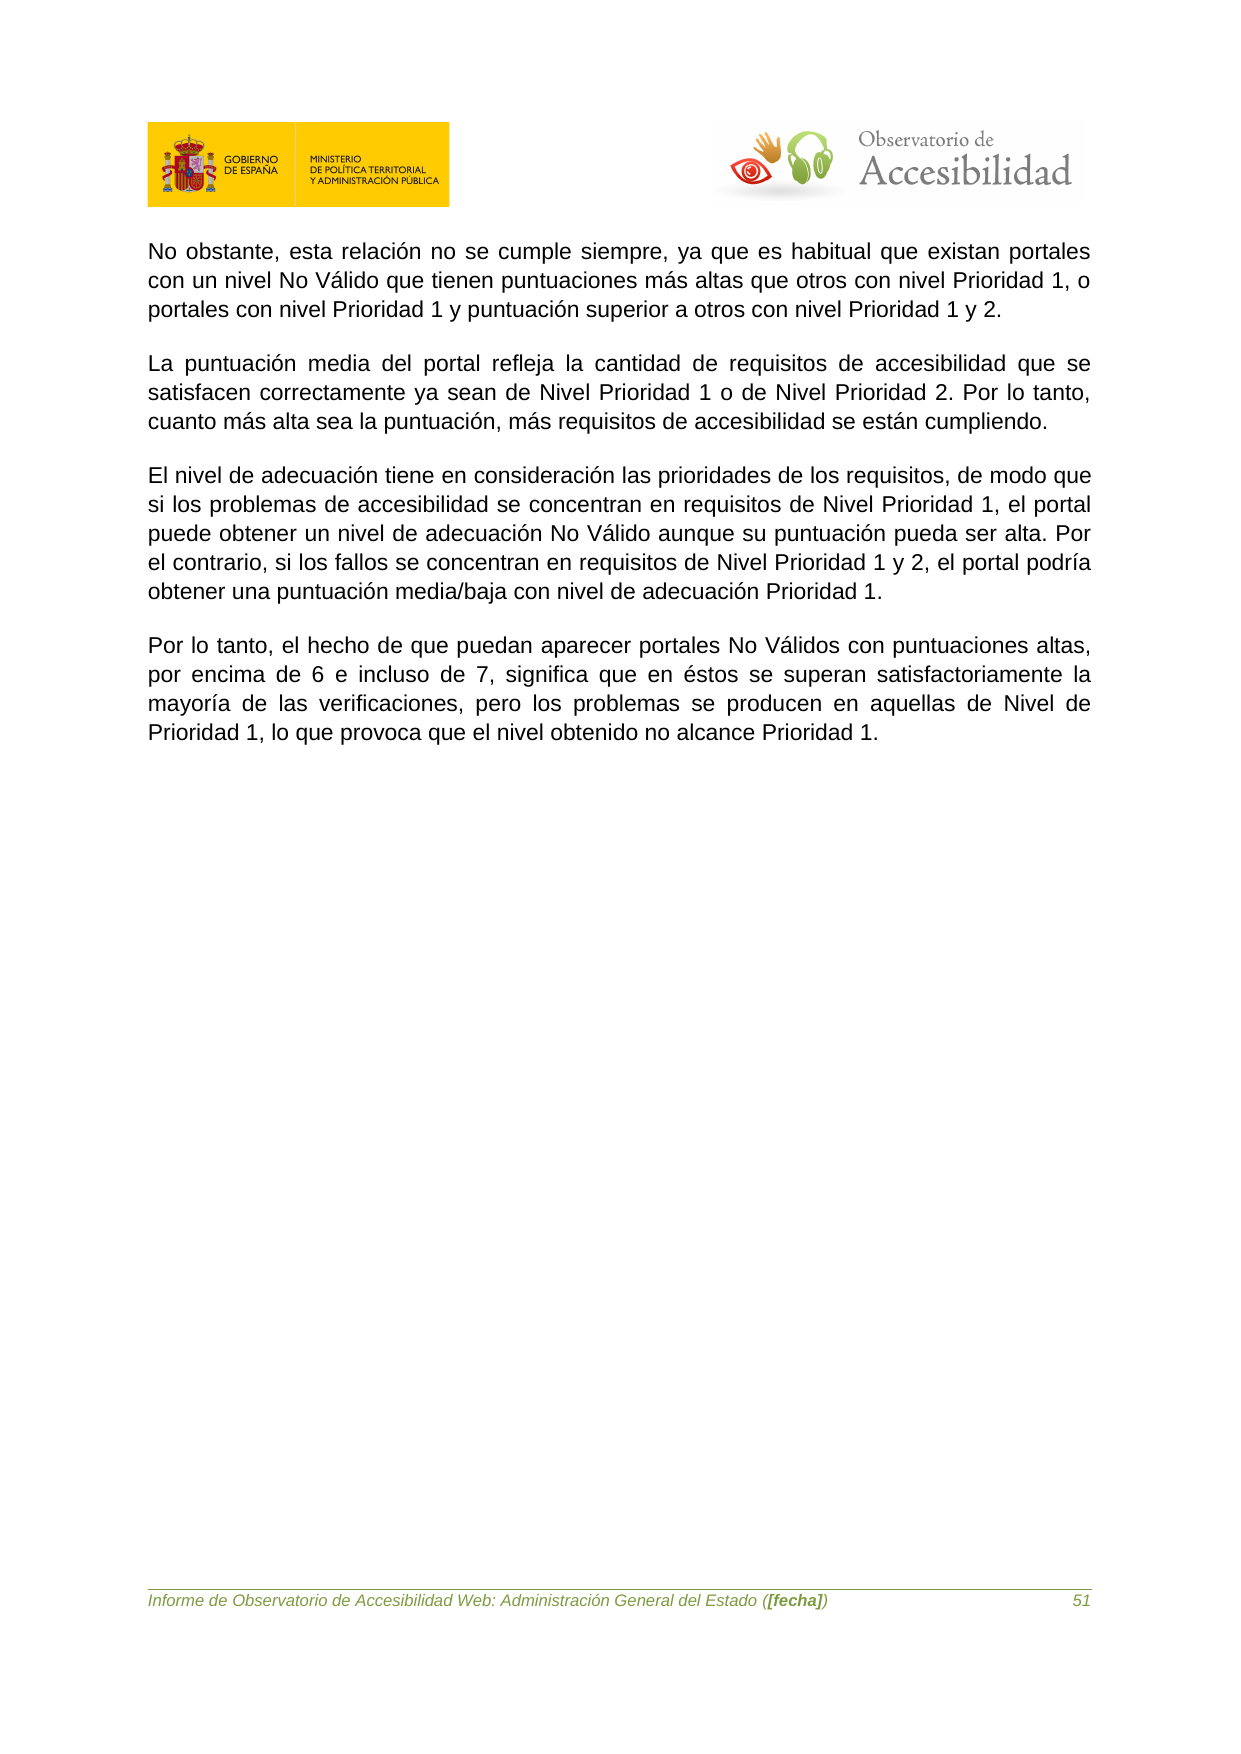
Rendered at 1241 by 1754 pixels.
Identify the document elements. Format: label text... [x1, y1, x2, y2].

text La puntuación media del portal refleja la cantidad de requisitos de accesibilidad que se satisfacen correctamente ya sean de Nivel Prioridad 1 o de Nivel Prioridad 2. Por lo tanto, cuanto más alta sea la puntuación, más requisitos de accesibilidad se están cumpliendo. [148, 350, 1092, 434]
text Por lo tanto, el hecho de que puedan aparecer portales No Válidos con puntuaciones altas, por encima de 6 e incluso de 7, significa que en éstos se superan satisfactoriamente la mayoría de las verificaciones, pero los problemas se producen en aquellas de Nivel de Prioridad 1, lo que provoca que el nivel obtenido no alcance Prioridad 1. [148, 632, 1092, 745]
text El nivel de adecuación tiene en consideración las prioridades de los requisitos, de modo que si los problemas de accesibilidad se concentran en requisitos de Nivel Prioridad 1, el portal puede obtener un nivel de adecuación No Válido aunque su puntuación pueda ser alta. Por el contrario, si los fallos se concentran en requisitos de Nivel Prioridad 1 y 2, el portal podría obtener una puntuación media/baja con nivel de adecuación Prioridad 1. [148, 462, 1092, 604]
text No obstante, esta relación no se cumple siempre, ya que es habitual que existan portales con un nivel No Válido que tienen puntuaciones más altas que otros con nivel Prioridad 1, o portales con nivel Prioridad 1 y puntuación superior a otros con nivel Prioridad 1 y 2. [148, 238, 1092, 322]
